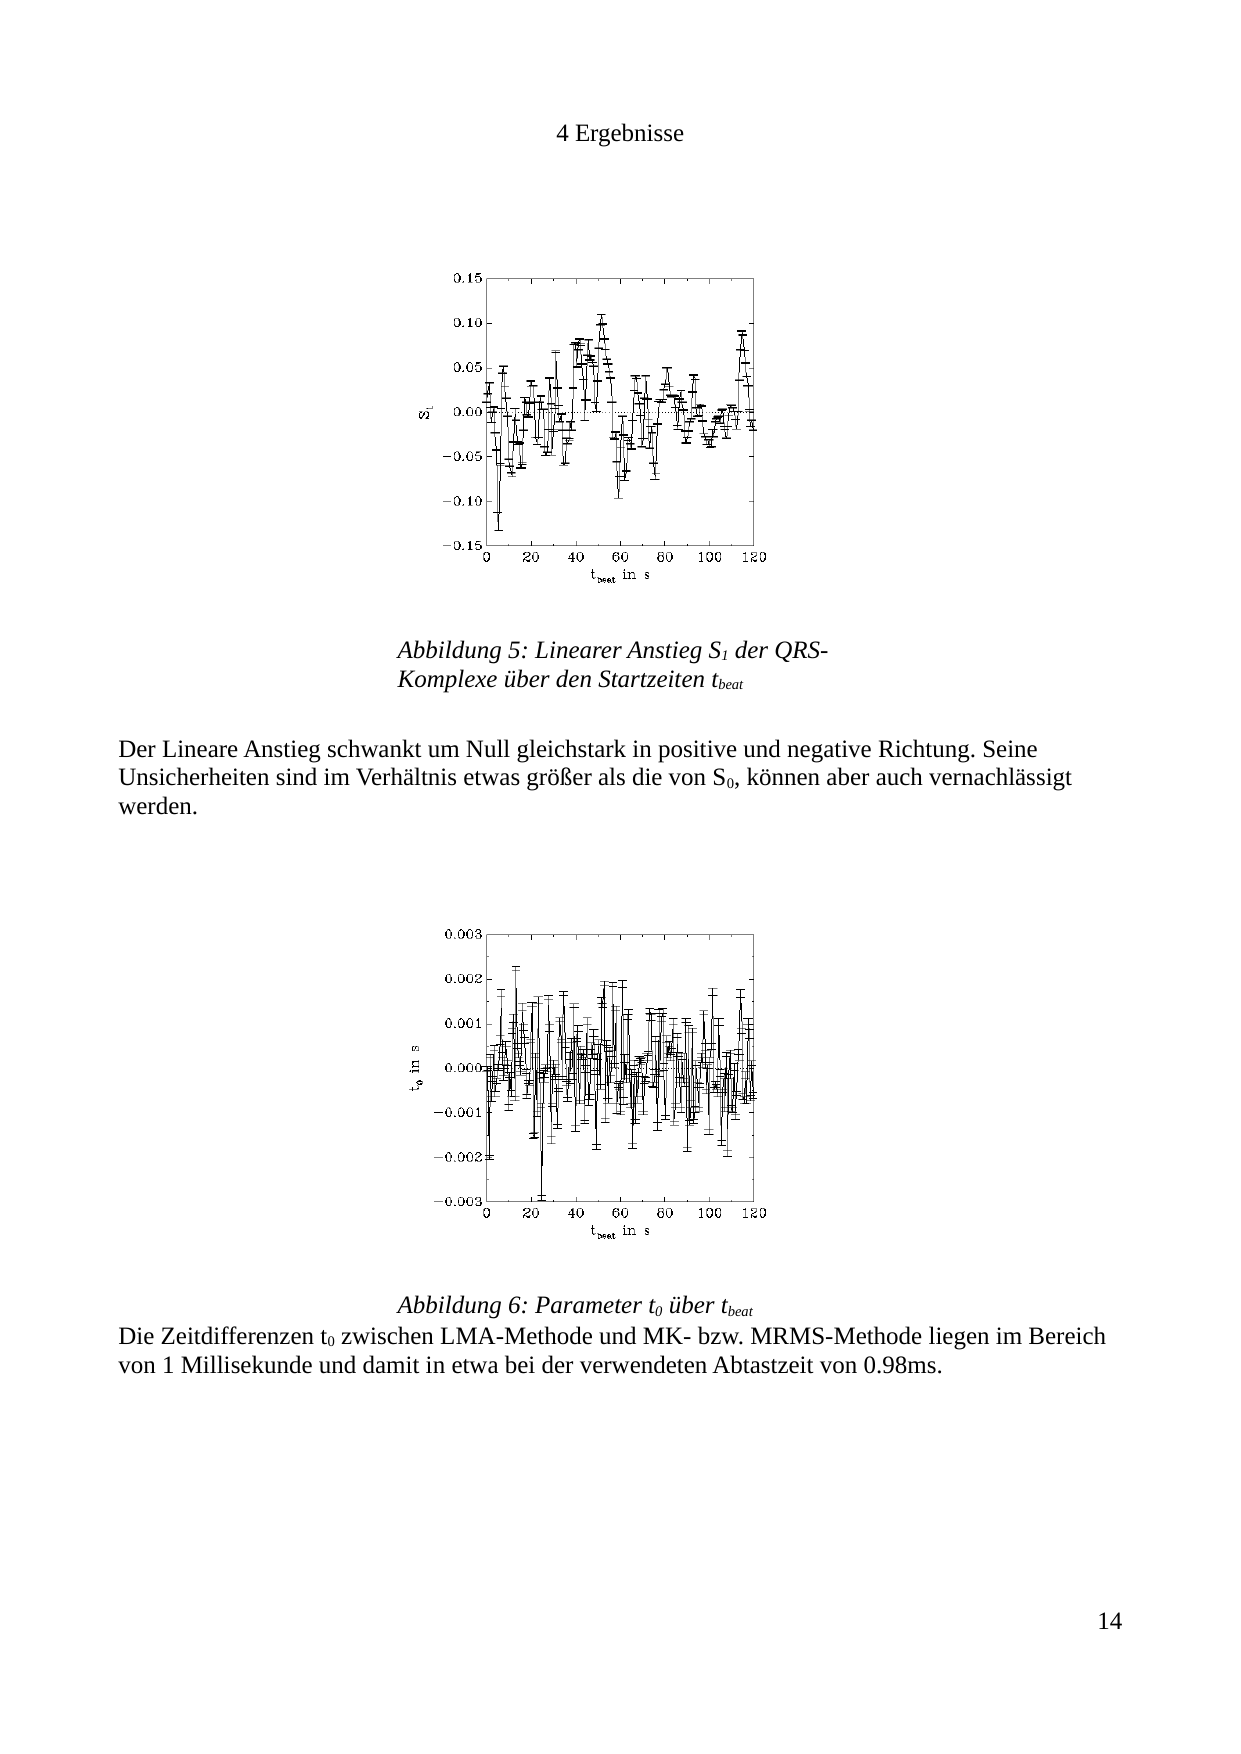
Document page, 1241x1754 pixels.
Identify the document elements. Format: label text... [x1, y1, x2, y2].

picture [397, 189, 843, 635]
text Abbildung 5: Linearer Anstieg S1 der QRS-Komplexe über den Startzeiten tbeat [397, 635, 843, 692]
text Der Lineare Anstieg schwankt um Null gleichstark in positive und negative Richtung. Seine Unsicherheiten sind im Verhältnis etwas größer als die von S0, können aber auch vernachlässigt werden. [118, 734, 1122, 820]
text Abbildung 6: Parameter t0 über tbeat [397, 1291, 843, 1319]
text Die Zeitdifferenzen t0 zwischen LMA-Methode und MK- bzw. MRMS-Methode liegen im Bereich von 1 Millisekunde und damit in etwa bei der verwendeten Abtastzeit von 0.98ms. [118, 1321, 1122, 1378]
picture [397, 845, 843, 1291]
